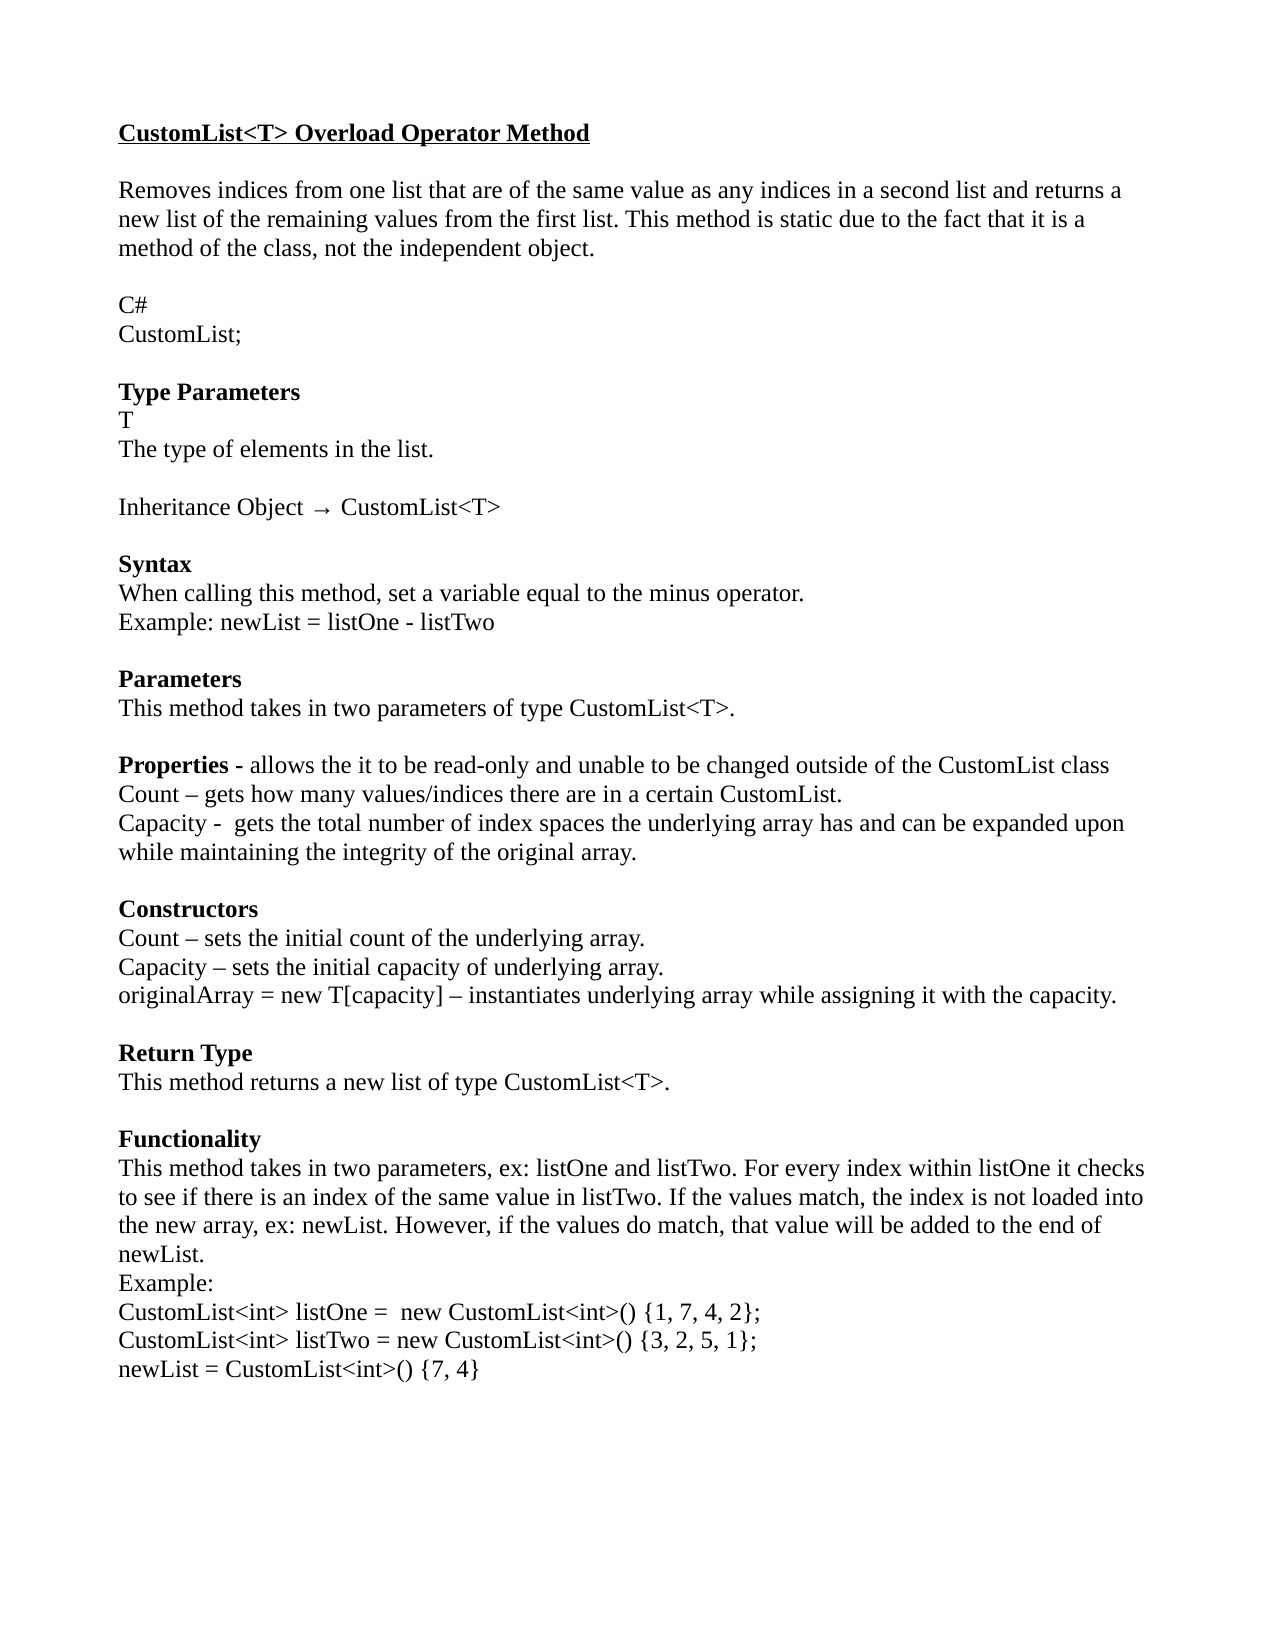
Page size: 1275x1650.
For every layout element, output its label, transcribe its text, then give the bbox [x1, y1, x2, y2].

text Example: newList = listOne - listTwo [118, 607, 1157, 636]
text CustomList<int> listOne = new CustomList<int>() {1, 7, 4, 2}; [118, 1297, 1157, 1326]
text This method takes in two parameters, ex: listOne and listTwo. For every index within listOne it checks to see if there is an index of the same value in listTwo. If the values match, the index is not loaded into the new array, ex: newList. However, if the values do match, that value will be added to the end of newList. [118, 1153, 1157, 1268]
text CustomList<int> listTwo = new CustomList<int>() {3, 2, 5, 1}; [118, 1326, 1157, 1354]
text C# [118, 291, 1157, 319]
text Parameters [118, 664, 1157, 693]
text CustomList; [118, 319, 1157, 348]
text Example: [118, 1268, 1157, 1297]
text The type of elements in the list. [118, 434, 1157, 463]
text Count – sets the initial count of the underlying array. [118, 923, 1157, 952]
text Inheritance Object → CustomList<T> [118, 492, 1157, 521]
text This method returns a new list of type CustomList<T>. [118, 1067, 1157, 1096]
text Syntax [118, 549, 1157, 578]
text Removes indices from one list that are of the same value as any indices in a second list and returns a new list of the remaining values from the first list. This method is static due to the fact that it is a method of the class, not the independent object. [118, 176, 1157, 262]
text Functionality [118, 1124, 1157, 1153]
text Capacity - gets the total number of index spaces the underlying array has and can be expanded upon while maintaining the integrity of the original array. [118, 808, 1157, 866]
text Constructors [118, 894, 1157, 923]
text Properties - allows the it to be read-only and unable to be changed outside of the CustomList class [118, 751, 1157, 779]
text Count – gets how many values/indices there are in a certain CustomList. [118, 779, 1157, 808]
text CustomList<T> Overload Operator Method [118, 118, 1157, 147]
text T [118, 406, 1157, 434]
text originalArray = new T[capacity] – instantiates underlying array while assigning it with the capacity. [118, 981, 1157, 1009]
text newList = CustomList<int>() {7, 4} [118, 1354, 1157, 1383]
text Type Parameters [118, 377, 1157, 406]
text Return Type [118, 1038, 1157, 1067]
text This method takes in two parameters of type CustomList<T>. [118, 693, 1157, 722]
text When calling this method, set a variable equal to the minus operator. [118, 578, 1157, 607]
text Capacity – sets the initial capacity of underlying array. [118, 952, 1157, 981]
